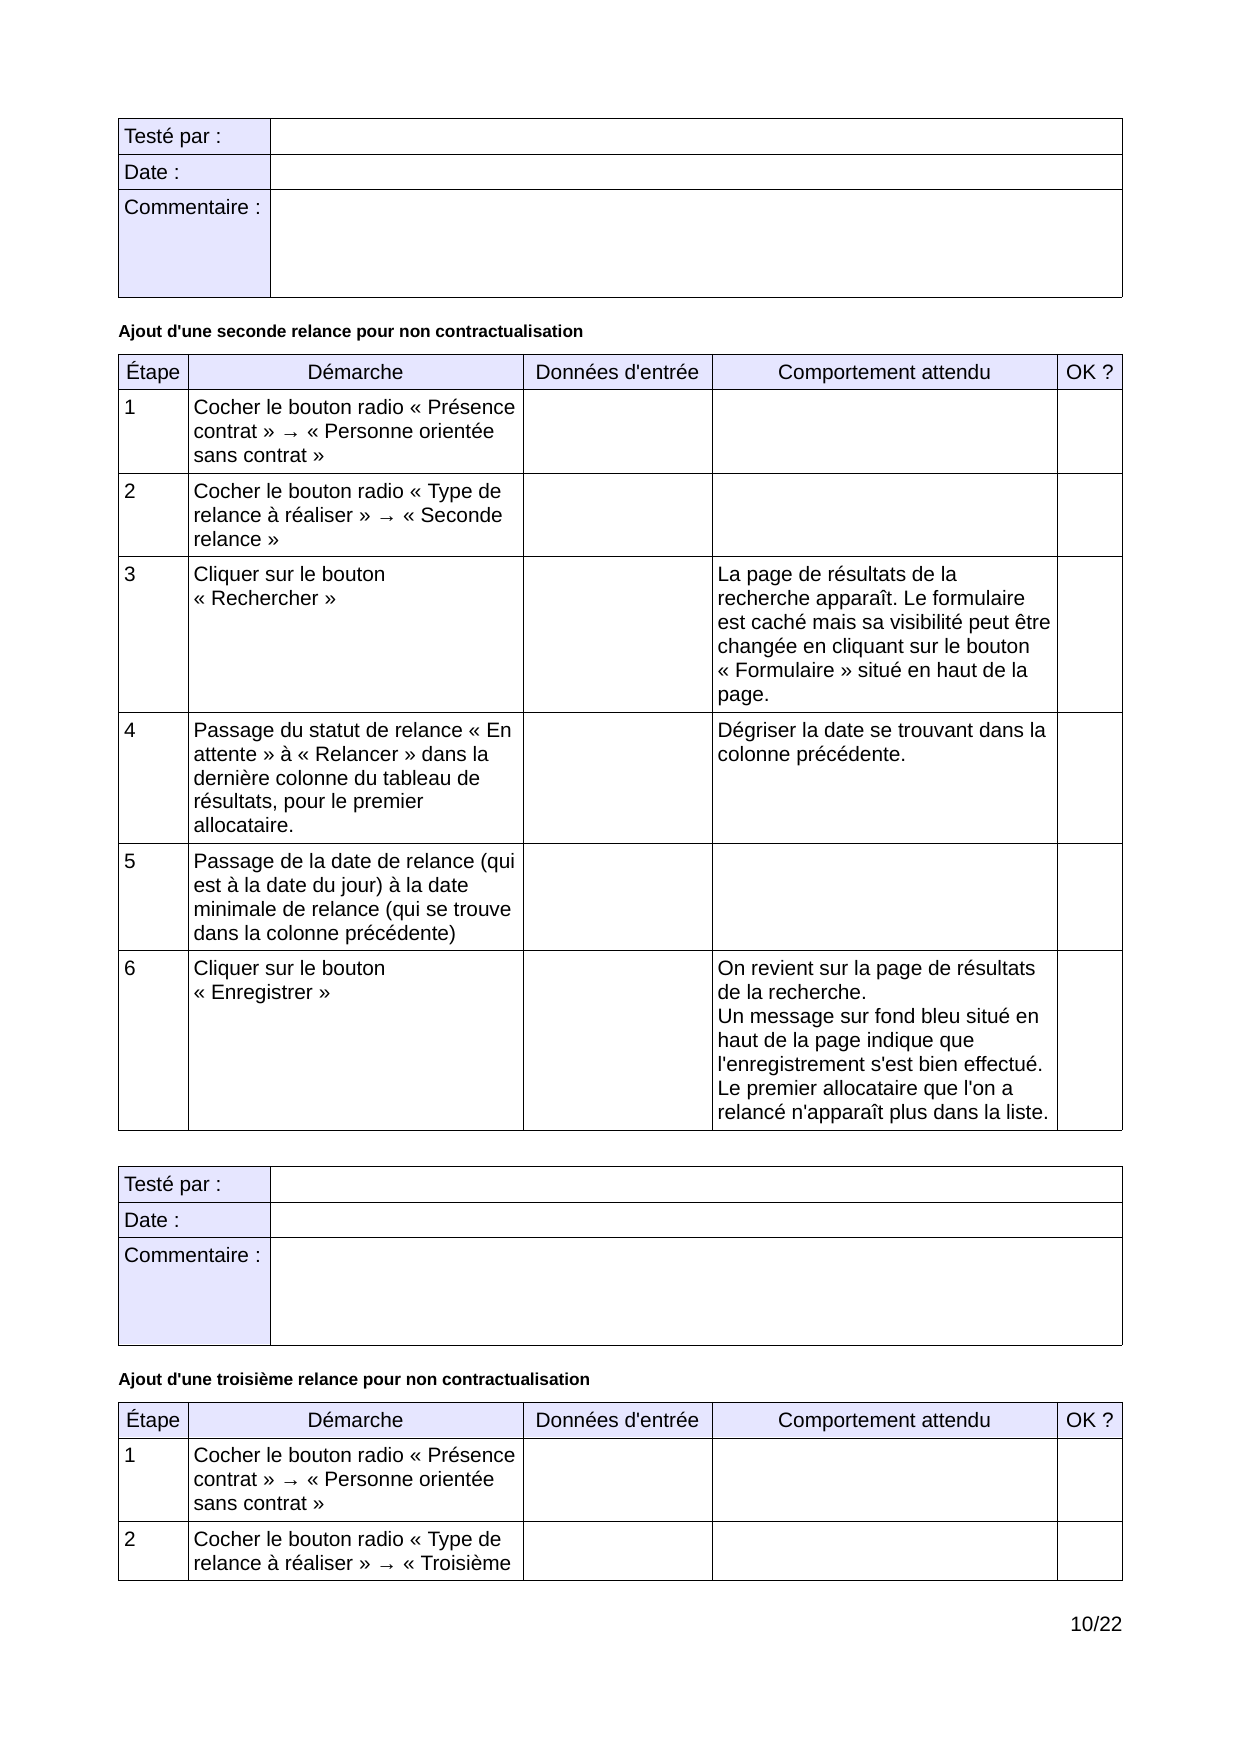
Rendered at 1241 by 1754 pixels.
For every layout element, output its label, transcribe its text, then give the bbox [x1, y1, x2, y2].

table_cell 5 [119, 844, 188, 950]
table_cell 4 [119, 713, 188, 843]
table_header Données d'entrée [524, 355, 712, 389]
table_header [271, 119, 1122, 154]
table_cell Dégriser la date se trouvant dans la colonne précédente. [713, 713, 1057, 843]
table_cell Cocher le bouton radio « Présence contrat » → « Personne orientée sans contrat » [189, 390, 523, 473]
table_cell [524, 844, 712, 950]
table_cell [524, 557, 712, 712]
table_header Comportement attendu [713, 1403, 1057, 1437]
table_cell Passage de la date de relance (qui est à la date du jour) à la date minimale de relance (qui se trouve dans la colonne précédente) [189, 844, 523, 950]
table_cell Commentaire : [119, 190, 270, 297]
table_cell 1 [119, 1439, 188, 1521]
table_cell [1058, 390, 1122, 473]
table_cell Cocher le bouton radio « Type de relance à réaliser » → « Seconde relance » [189, 474, 523, 556]
subtitle Ajout d'une seconde relance pour non contractualisation [118, 322, 1122, 341]
table_cell [713, 1522, 1057, 1580]
table_cell [524, 390, 712, 473]
table_header [271, 1167, 1122, 1202]
table_cell [524, 713, 712, 843]
table_cell [713, 474, 1057, 556]
table_cell [1058, 1522, 1122, 1580]
table_cell Date : [119, 155, 270, 189]
table_header Comportement attendu [713, 355, 1057, 389]
table_cell Date : [119, 1203, 270, 1237]
table_header Étape [119, 355, 188, 389]
table_cell [271, 155, 1122, 189]
table_header Démarche [189, 1403, 523, 1437]
table_cell [713, 390, 1057, 473]
table_cell [1058, 951, 1122, 1129]
table_cell [1058, 1439, 1122, 1521]
table_cell [271, 190, 1122, 297]
table_cell Cocher le bouton radio « Type de relance à réaliser » → « Troisième [189, 1522, 523, 1580]
table_cell [524, 474, 712, 556]
table_cell Cliquer sur le bouton « Enregistrer » [189, 951, 523, 1129]
table_cell 2 [119, 474, 188, 556]
table_cell [1058, 474, 1122, 556]
table_cell [271, 1203, 1122, 1237]
table_header OK ? [1058, 1403, 1122, 1437]
table_cell Cliquer sur le bouton « Rechercher » [189, 557, 523, 712]
table_cell [1058, 557, 1122, 712]
table_cell Commentaire : [119, 1238, 270, 1344]
table_header Démarche [189, 355, 523, 389]
table_cell [713, 1439, 1057, 1521]
table_cell [713, 844, 1057, 950]
table_cell [1058, 713, 1122, 843]
table_header Données d'entrée [524, 1403, 712, 1437]
table_cell Cocher le bouton radio « Présence contrat » → « Personne orientée sans contrat » [189, 1439, 523, 1521]
table_header OK ? [1058, 355, 1122, 389]
table_header Testé par : [119, 1167, 270, 1202]
table_header Testé par : [119, 119, 270, 154]
table_cell 1 [119, 390, 188, 473]
table_cell [524, 1522, 712, 1580]
table_cell 3 [119, 557, 188, 712]
table_cell 6 [119, 951, 188, 1129]
table_cell [524, 951, 712, 1129]
table_header Étape [119, 1403, 188, 1437]
table_cell Passage du statut de relance « En attente » à « Relancer » dans la dernière colonne du tableau de résultats, pour le premier allocataire. [189, 713, 523, 843]
table_cell [271, 1238, 1122, 1344]
table_cell [1058, 844, 1122, 950]
table_cell 2 [119, 1522, 188, 1580]
table_cell On revient sur la page de résultats de la recherche. Un message sur fond bleu situé en haut de la page indique que l'enregistrement s'est bien effectué. Le premier allocataire que l'on a relancé n'apparaît plus dans la liste. [713, 951, 1057, 1129]
table_cell [524, 1439, 712, 1521]
table_cell La page de résultats de la recherche apparaît. Le formulaire est caché mais sa visibilité peut être changée en cliquant sur le bouton « Formulaire » situé en haut de la page. [713, 557, 1057, 712]
subtitle Ajout d'une troisième relance pour non contractualisation [118, 1370, 1122, 1389]
